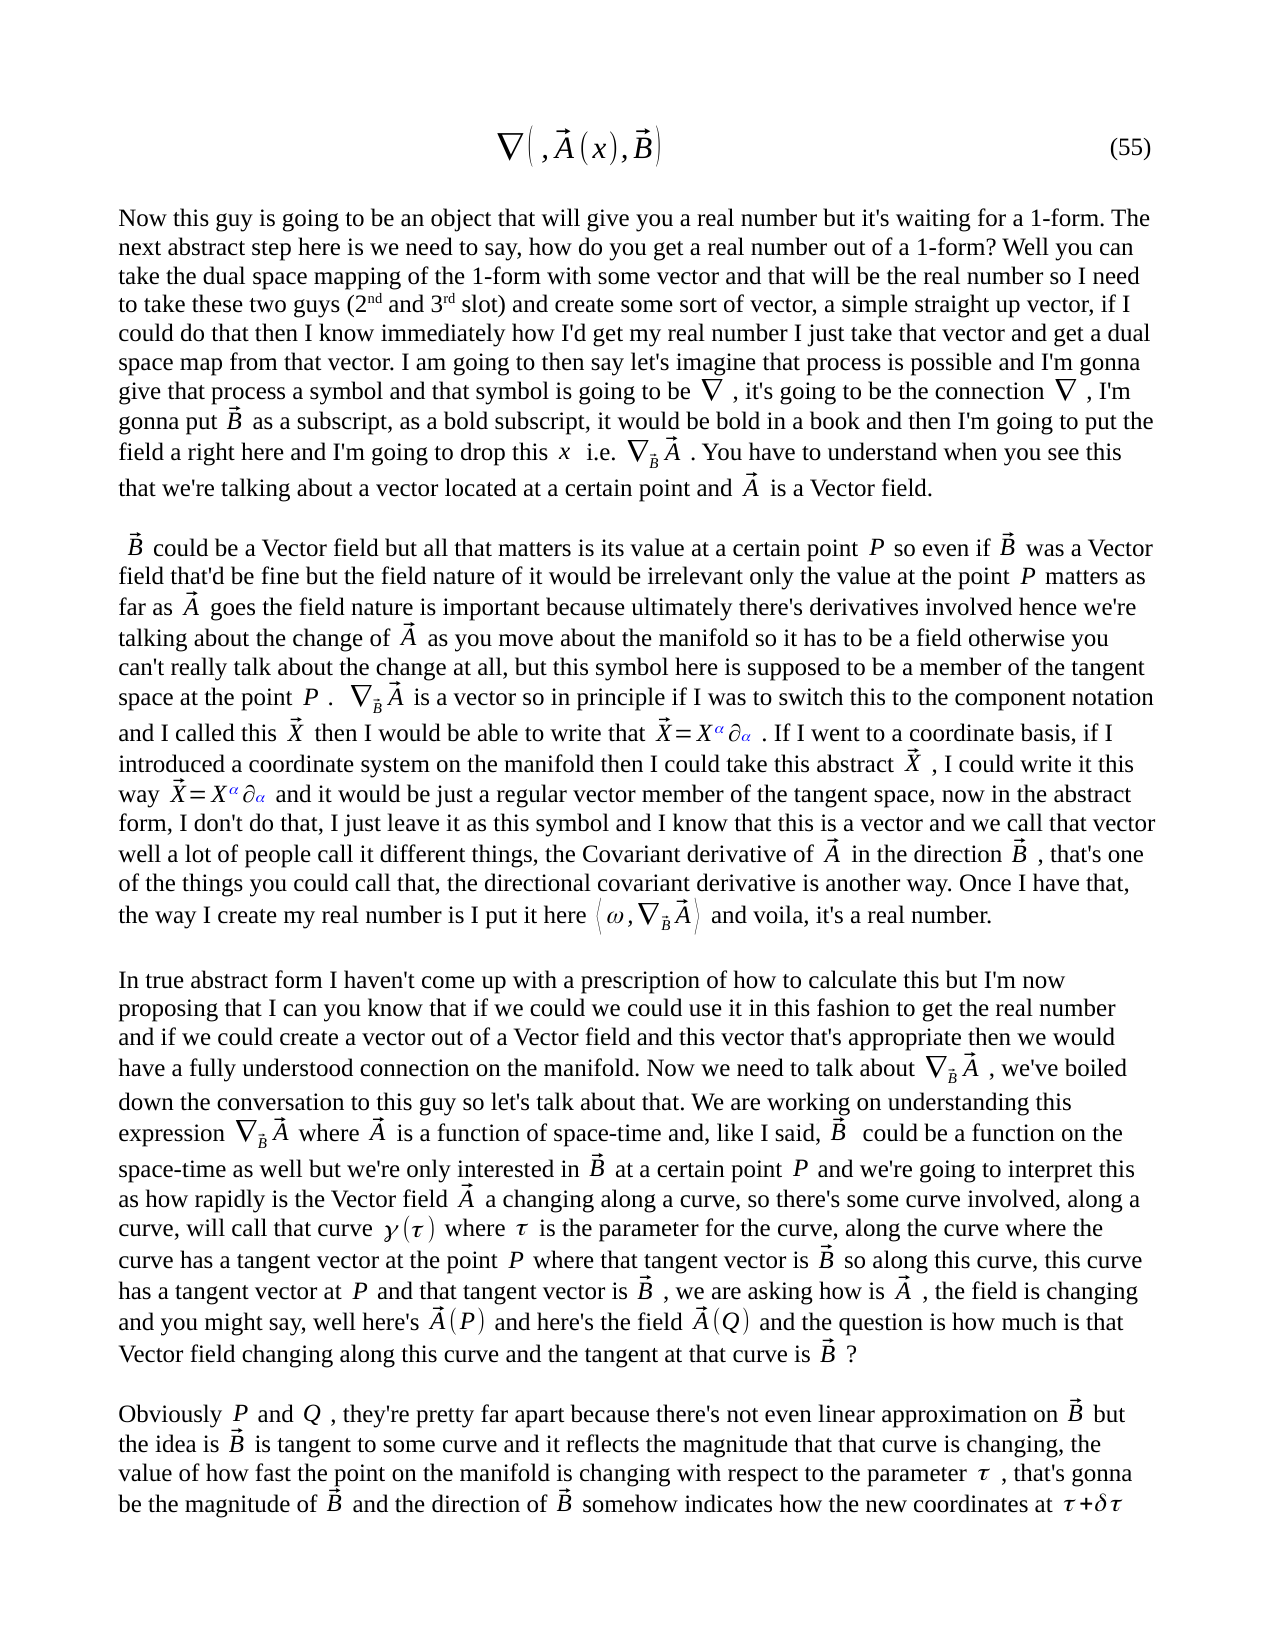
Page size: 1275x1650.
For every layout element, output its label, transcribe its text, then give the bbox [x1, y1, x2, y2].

text Obviouslyand, they're pretty far apart because there's not even linear approximation onbut the idea isis tangent to some curve and it reflects the magnitude that that curve is changing, the value of how fast the point on the manifold is changing with respect to the parameter, that's gonna be the magnitude ofand the direction ofsomehow indicates how the new coordinates atare going to be related to the old coordinates of. Remember, in principle, since you're on a manifold you know it has coordinatesand a nearby pointit has coordinates [118, 1397, 1157, 1517]
text Now this guy is going to be an object that will give you a real number but it's waiting for a 1-form. The next abstract step here is we need to say, how do you get a real number out of a 1-form? Well you can take the dual space mapping of the 1-form with some vector and that will be the real number so I need to take these two guys (2nd and 3rd slot) and create some sort of vector, a simple straight up vector, if I could do that then I know immediately how I'd get my real number I just take that vector and get a dual [118, 203, 1157, 347]
text curve has a tangent vector at the pointwhere that tangent vector isso along this curve, this curve has a tangent vector atand that tangent vector is, we are asking how is, the field is changing and you might say, well here'sand here's the fieldand the question is how much is that Vector field changing along this curve and the tangent at that curve is? [118, 1244, 1157, 1368]
table_header [118, 118, 1041, 174]
text space map from that vector. I am going to then say let's imagine that process is possible and I'm gonna give that process a symbol and that symbol is going to be, it's going to be the connection, I'm gonna putas a subscript, as a bold subscript, it would be bold in a book and then I'm going to put the field a right here and I'm going to drop this i.e.. You have to understand when you see this that we're talking about a vector located at a certain point andis a Vector field. [118, 347, 1157, 502]
text down the conversation to this guy so let's talk about that. We are working on understanding this [118, 1087, 1157, 1116]
table_header (55) [1041, 118, 1157, 174]
text In true abstract form I haven't come up with a prescription of how to calculate this but I'm now proposing that I can you know that if we could we could use it in this fashion to get the real number and if we could create a vector out of a Vector field and this vector that's appropriate then we would have a fully understood connection on the manifold. Now we need to talk about, we've boiled [118, 965, 1157, 1087]
text could be a Vector field but all that matters is its value at a certain pointso even ifwas a Vector field that'd be fine but the field nature of it would be irrelevant only the value at the pointmatters as far asgoes the field nature is important because ultimately there's derivatives involved hence we're talking about the change ofas you move about the manifold so it has to be a field otherwise you can't really talk about the change at all, but this symbol here is supposed to be a member of the tangent space at the point. is a vector so in principle if I was to switch this to the component notation and I called thisthen I would be able to write that. If I went to a coordinate basis, if I introduced a coordinate system on the manifold then I could take this abstract, I could write it this wayand it would be just a regular vector member of the tangent space, now in the abstract form, I don't do that, I just leave it as this symbol and I know that this is a vector and we call that vector well a lot of people call it different things, the Covariant derivative ofin the direction, that's one of the things you could call that, the directional covariant derivative is another way. Once I have that, the way I create my real number is I put it hereand voila, it's a real number. [118, 531, 1157, 936]
text expressionwhereis a function of space-time and, like I said, could be a function on the space-time as well but we're only interested inat a certain pointand we're going to interpret this as how rapidly is the Vector fielda changing along a curve, so there's some curve involved, along a curve, will call that curvewhereis the parameter for the curve, along the curve where the [118, 1116, 1157, 1244]
